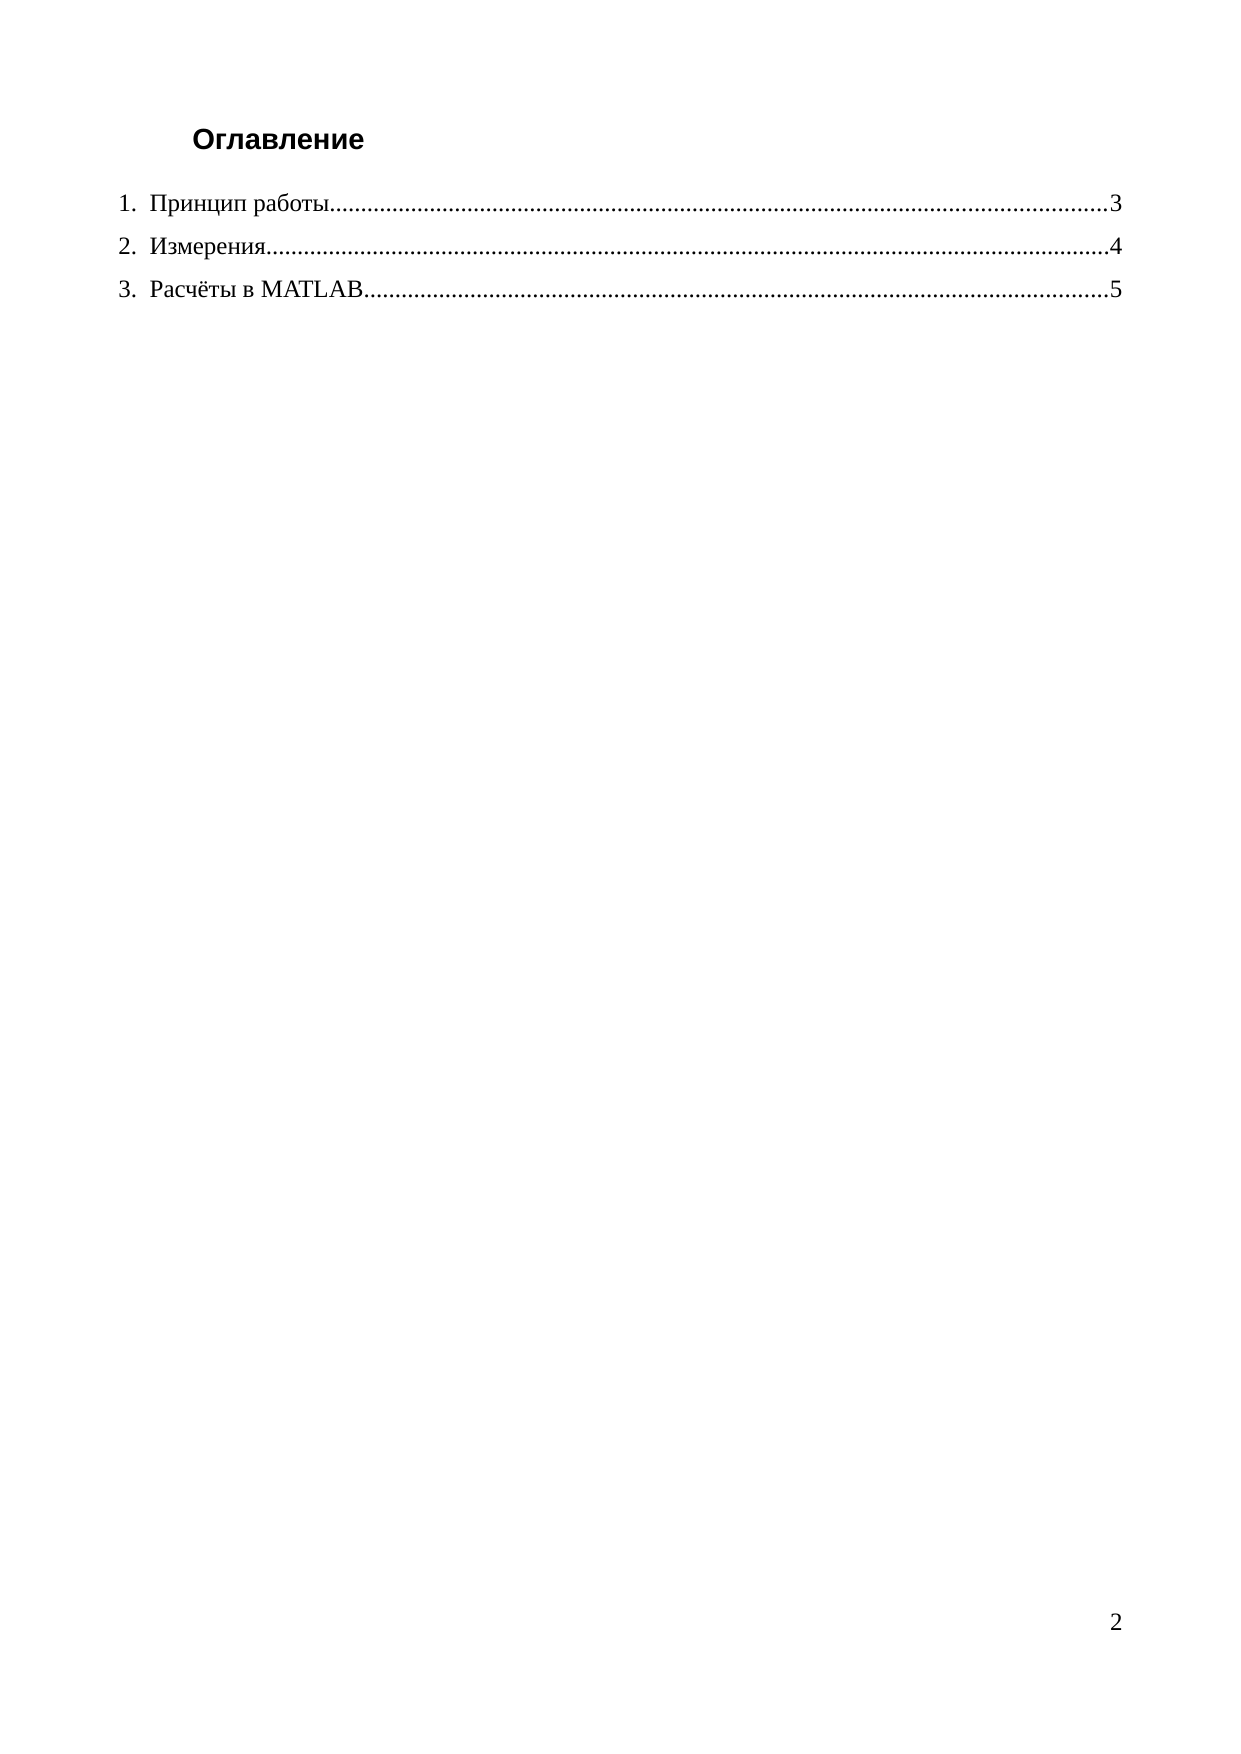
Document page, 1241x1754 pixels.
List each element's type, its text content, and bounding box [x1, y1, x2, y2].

text 2. Измерения 4 [118, 231, 1122, 260]
text 1. Принцип работы 3 [118, 188, 1122, 217]
subtitle Оглавление [118, 118, 1122, 157]
text 3. Расчёты в MATLAB 5 [118, 274, 1122, 303]
